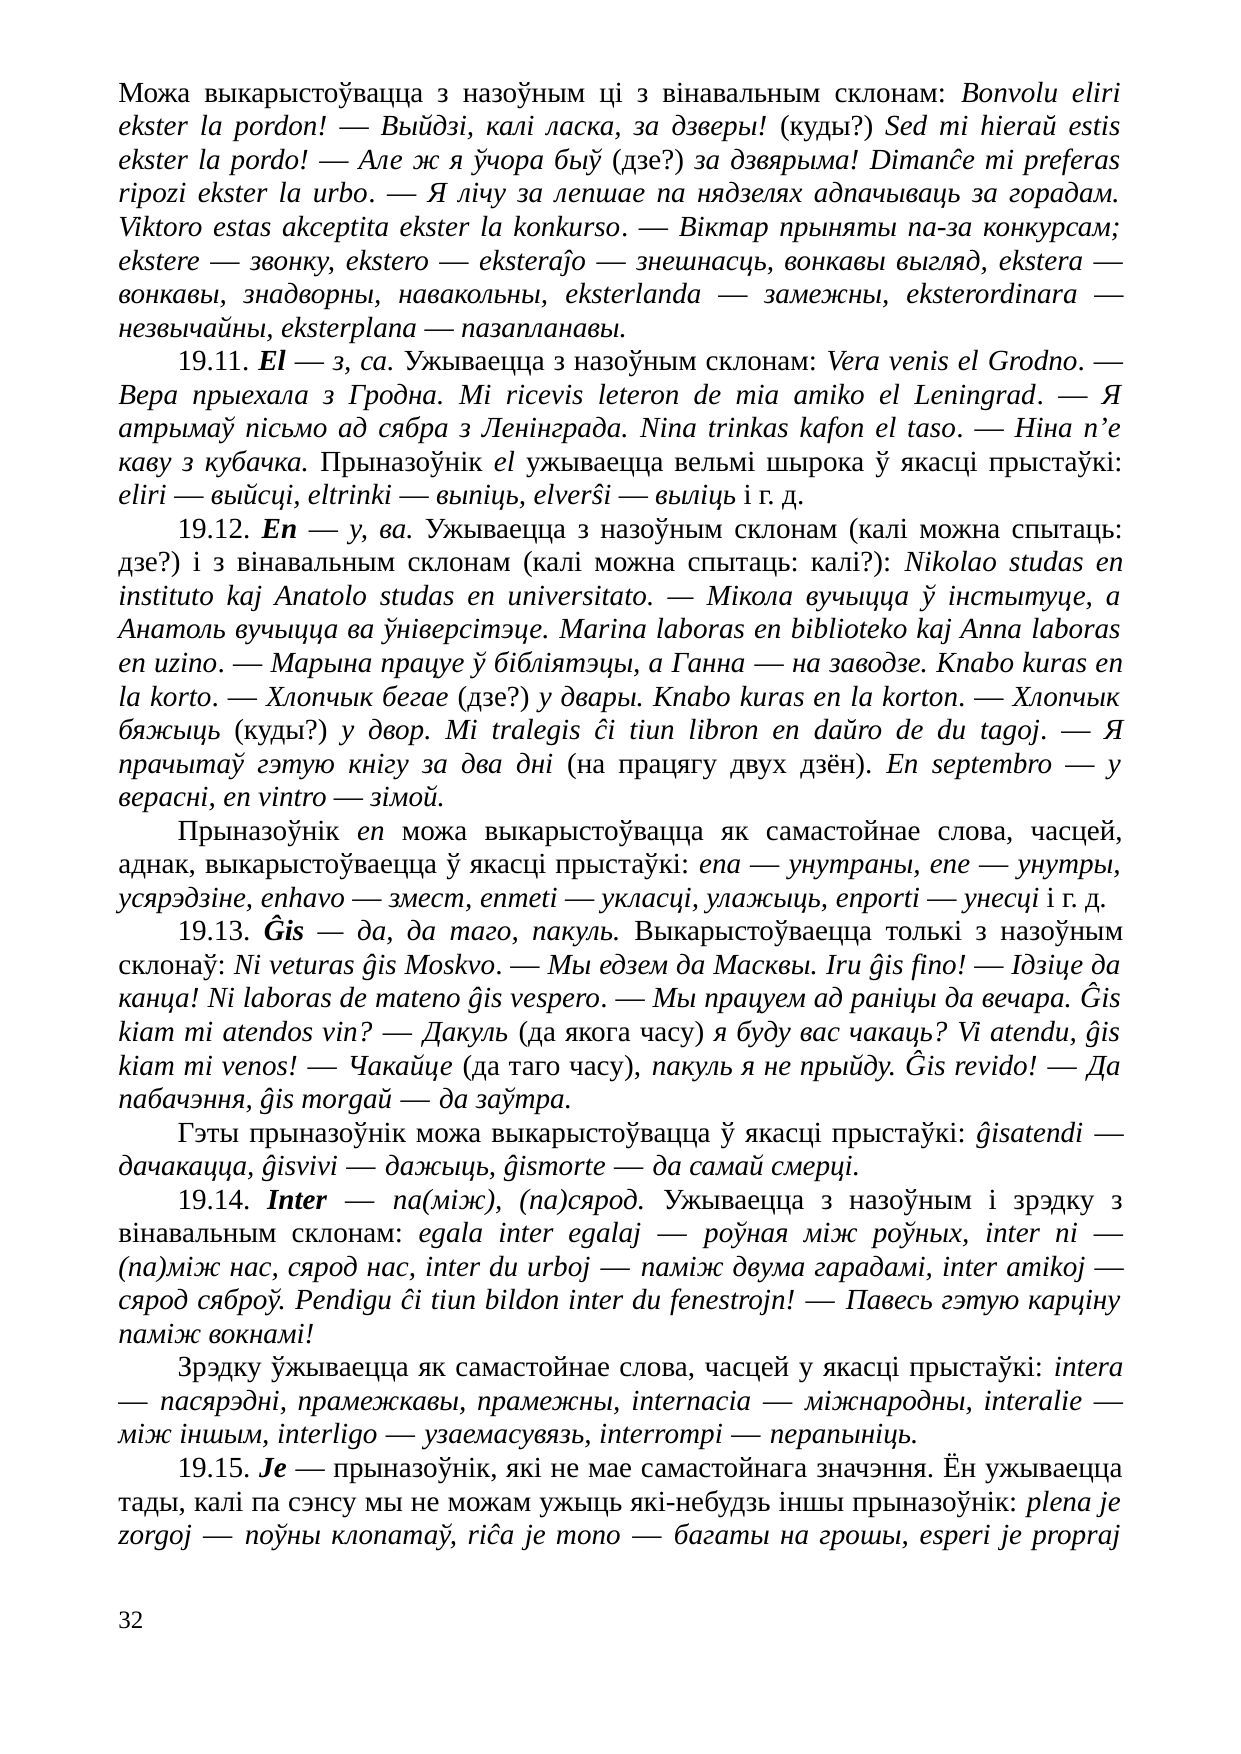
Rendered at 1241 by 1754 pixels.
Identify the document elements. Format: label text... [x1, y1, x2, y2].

text Можа выкарыстоўвацца з назоўным ці з вінавальным склонам: Bonvolu eliri ekster la pordon! — Выйдзі, калі ласка, за дзверы! (куды?) Sed mi hieraŭ estis ekster la pordo! — Але ж я ўчора быў (дзе?) за дзвярыма! Dimanĉe mi preferas ripozi ekster la urbo. — Я лічу за лепшае па нядзелях адпачываць за горадам. Viktoro estas akceptita ekster la konkurso. — Віктар прыняты па-за конкурсам; ekstere — звонку, ekstero — eksteraĵo — знешнасць, вонкавы выгляд, ekstera — вонкавы, знадворны, навакольны, eksterlanda — замежны, eksterordinara — незвычайны, eksterplana — пазапланавы. [118, 75, 1123, 343]
text Зрэдку ўжываецца як самастойнае слова, часцей у якасці прыстаўкі: intera — пасярэдні, прамежкавы, прамежны, internacia — міжнародны, interalie — між іншым, interligo — узаемасувязь, interrompi — перапыніць. [118, 1349, 1123, 1450]
text 19.11. El — з, са. Ужываецца з назоўным склонам: Vera venis el Grodno. — Вера прыехала з Гродна. Mi ricevis leteron de mia amiko el Leningrad. — Я атрымаў пісьмо ад сябра з Ленінграда. Nina trinkas kafon el taso. — Ніна п’е каву з кубачка. Прыназоўнік el ужываецца вельмі шырока ў якасці прыстаўкі: eliri — выйсці, eltrinki — выпіць, elverŝi — выліць і г. д. [118, 343, 1123, 511]
text 19.15. Je — прыназоўнік, які не мае самастойнага значэння. Ён ужываецца тады, калі па сэнсу мы не можам ужыць які-небудзь іншы прыназоўнік: plena je zorgoj — поўны клопатаў, riĉa je mono — багаты на грошы, esperi je propraj [118, 1450, 1123, 1551]
text 19.12. En — у, ва. Ужываецца з назоўным склонам (калі можна спытаць: дзе?) і з вінавальным склонам (калі можна спытаць: калі?): Nikolao studas en instituto kaj Anatolo studas en universitato. — Мікола вучыцца ў інстытуце, а Анатоль вучыцца ва ўніверсітэце. Marina laboras en biblioteko kaj Anna laboras en uzino. — Марына працуе ў бібліятэцы, а Ганна — на заводзе. Knabo kuras en la korto. — Хлопчык бегае (дзе?) у двары. Knabo kuras en la korton. — Хлопчык бяжыць (куды?) у двор. Mi tralegis ĉi tiun libron en daŭro de du tagoj. — Я прачытаў гэтую кнігу за два дні (на працягу двух дзён). En septembro — у верасні, en vintro — зімой. [118, 511, 1123, 813]
text Прыназоўнік en можа выкарыстоўвацца як самастойнае слова, часцей, аднак, выкарыстоўваецца ў якасці прыстаўкі: ena — унутраны, ene — унутры, усярэдзіне, enhavo — змест, enmeti — укласці, улажыць, enporti — унесці і г. д. [118, 813, 1123, 913]
text 19.13. Ĝis — да, да таго, пакуль. Выкарыстоўваецца толькі з назоўным склонаў: Ni veturas ĝis Moskvo. — Мы едзем да Масквы. Iru ĝis fino! — Ідзіце да канца! Ni laboras de mateno ĝis vespero. — Мы працуем ад раніцы да вечара. Ĝis kiam mi atendos vin? — Дакуль (да якога часу) я буду вас чакаць? Vi atendu, ĝis kiam mi venos! — Чакайце (да таго часу), пакуль я не прыйду. Ĝis revido! — Да пабачэння, ĝis morgaŭ — да заўтра. [118, 913, 1123, 1115]
text Гэты прыназоўнік можа выкарыстоўвацца ў якасці прыстаўкі: ĝisatendi — дачакацца, ĝisvivi — дажыць, ĝismorte — да самай смерці. [118, 1115, 1123, 1182]
text 19.14. Inter — па(між), (па)сярод. Ужываецца з назоўным і зрэдку з вінавальным склонам: egala inter egalaj — роўная між роўных, inter ni — (па)між нас, сярод нас, inter du urboj — паміж двума гарадамі, inter amikoj — сярод сяброў. Pendigu ĉi tiun bildon inter du fenestrojn! — Павесь гэтую карціну паміж вокнамі! [118, 1182, 1123, 1349]
